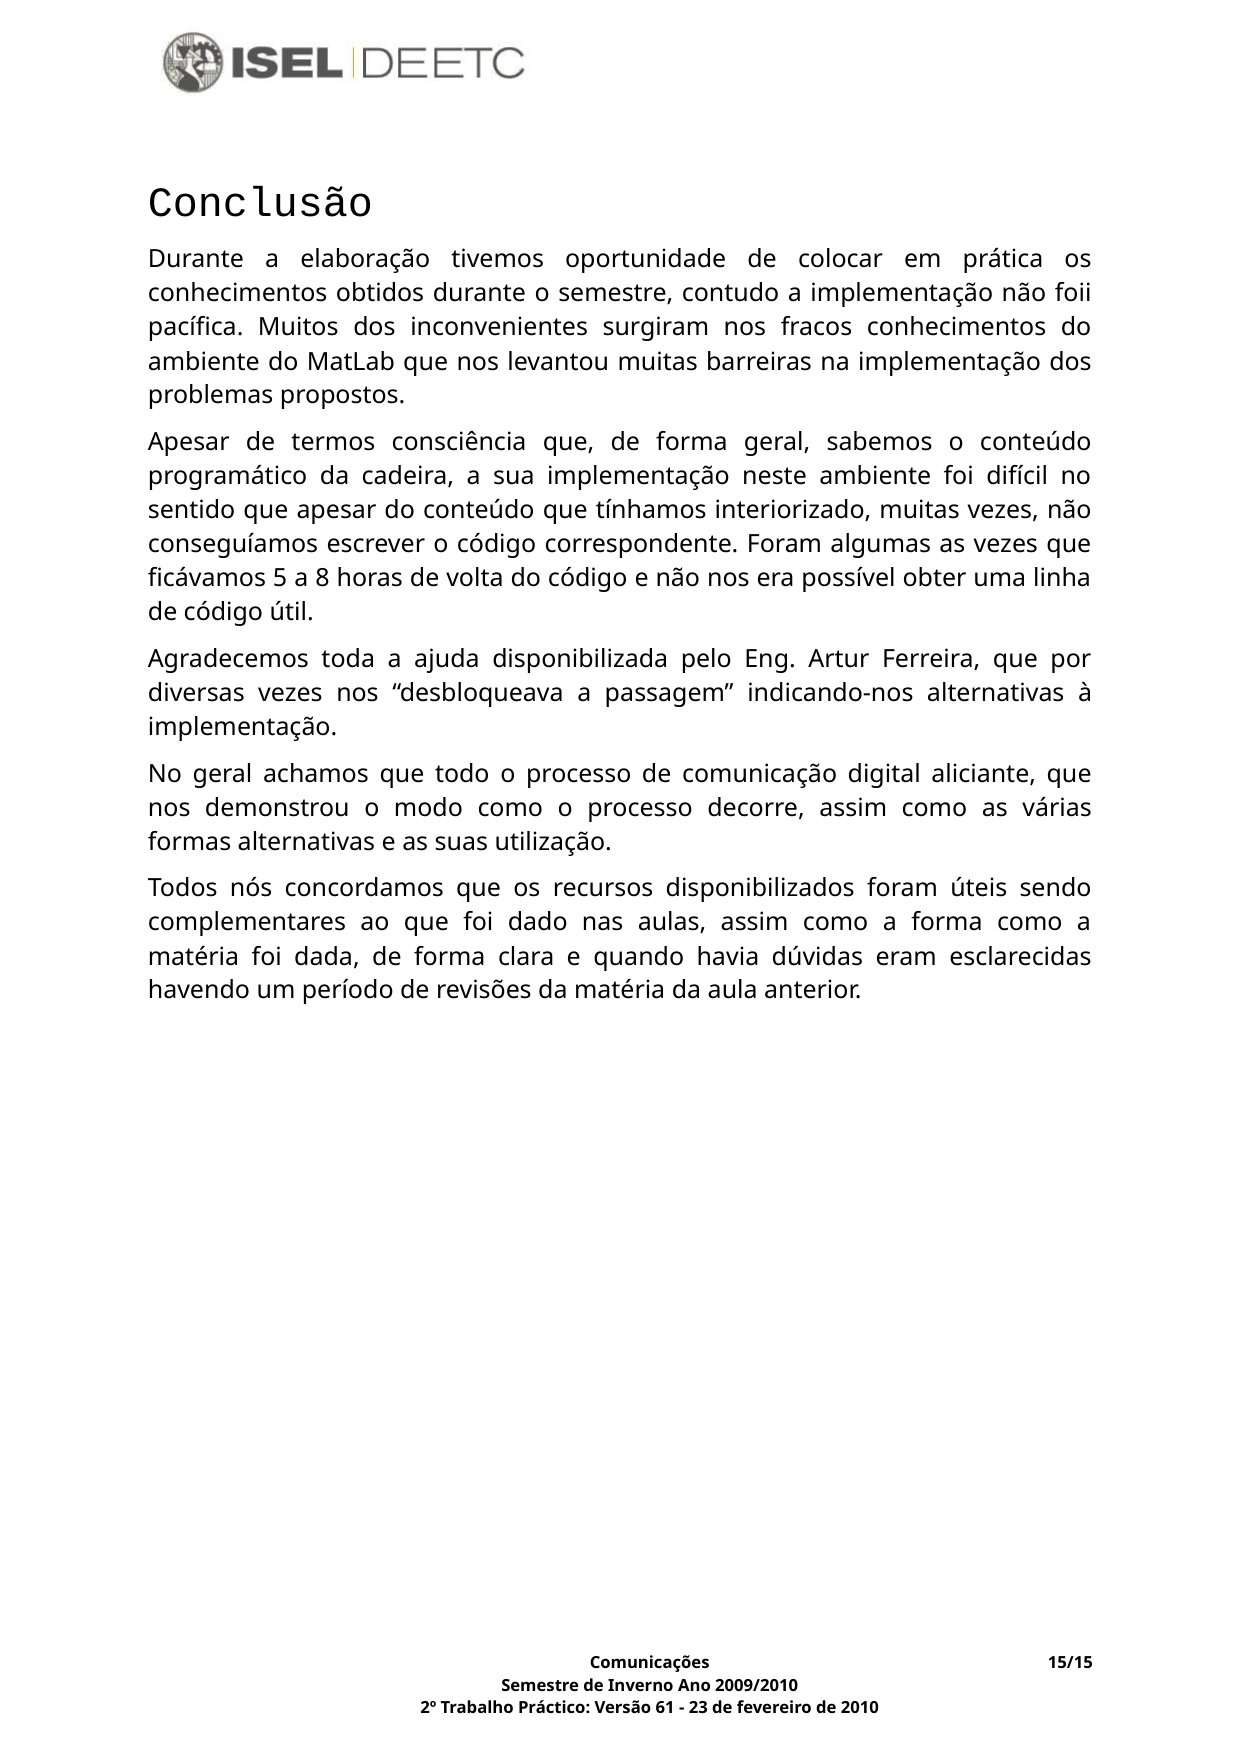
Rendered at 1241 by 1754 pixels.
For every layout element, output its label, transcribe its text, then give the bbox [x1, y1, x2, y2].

text Durante a elaboração tivemos oportunidade de colocar em prática os conhecimentos obtidos durante o semestre, contudo a implementação não foii pacífica. Muitos dos inconvenientes surgiram nos fracos conhecimentos do ambiente do MatLab que nos levantou muitas barreiras na implementação dos problemas propostos. [148, 241, 1093, 411]
picture [153, 17, 555, 118]
subtitle Conclusão [148, 181, 1093, 228]
text Apesar de termos consciência que, de forma geral, sabemos o conteúdo programático da cadeira, a sua implementação neste ambiente foi difícil no sentido que apesar do conteúdo que tínhamos interiorizado, muitas vezes, não conseguíamos escrever o código correspondente. Foram algumas as vezes que ficávamos 5 a 8 horas de volta do código e não nos era possível obter uma linha de código útil. [148, 424, 1093, 628]
text No geral achamos que todo o processo de comunicação digital aliciante, que nos demonstrou o modo como o processo decorre, assim como as várias formas alternativas e as suas utilização. [148, 755, 1093, 857]
text Agradecemos toda a ajuda disponibilizada pelo Eng. Artur Ferreira, que por diversas vezes nos “desbloqueava a passagem” indicando-nos alternativas à implementação. [148, 641, 1093, 743]
text Todos nós concordamos que os recursos disponibilizados foram úteis sendo complementares ao que foi dado nas aulas, assim como a forma como a matéria foi dada, de forma clara e quando havia dúvidas eram esclarecidas havendo um período de revisões da matéria da aula anterior. [148, 870, 1093, 1006]
